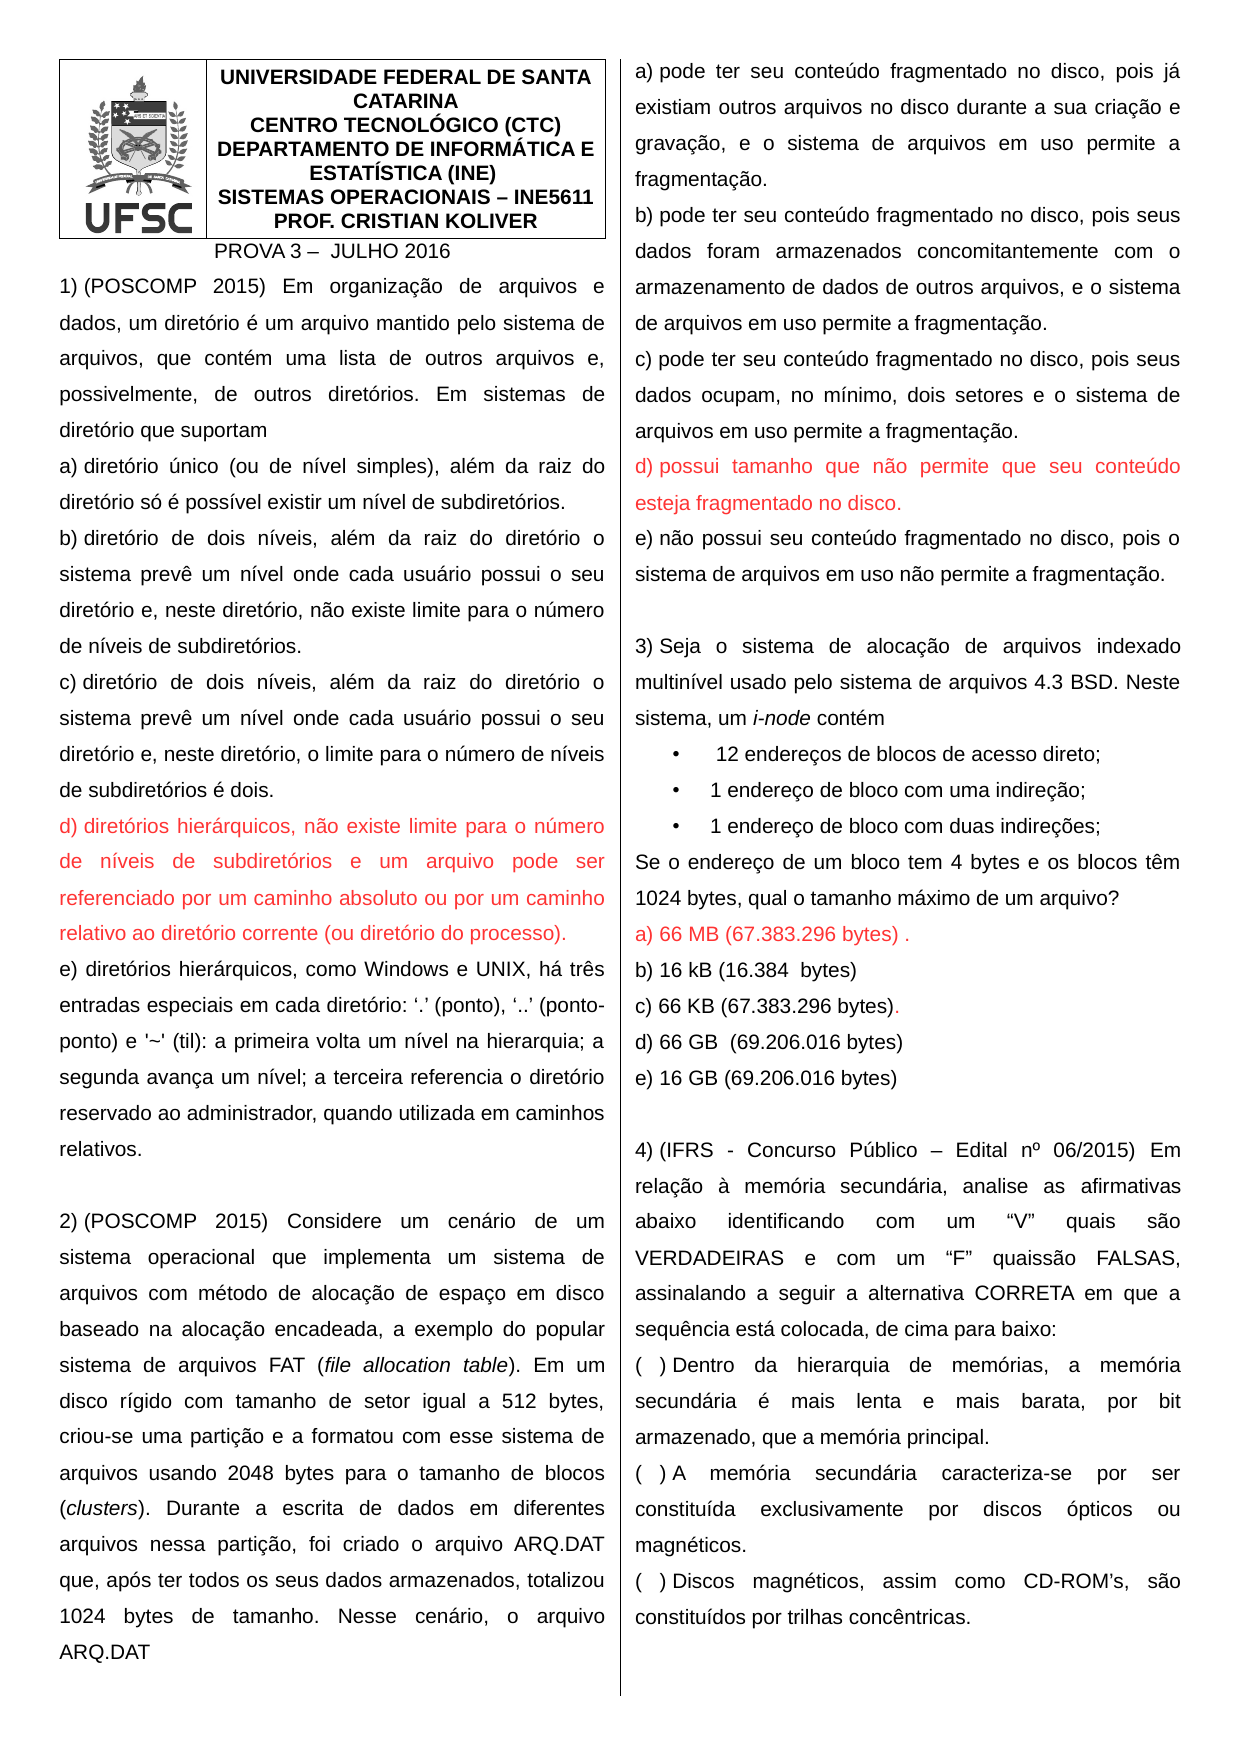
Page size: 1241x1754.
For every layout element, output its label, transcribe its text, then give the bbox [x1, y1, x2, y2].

text a) diretório único (ou de nível simples), além da raiz do diretório só é possível existir um nível de subdiretórios. [59, 454, 605, 514]
text c) 66 KB (67.383.296 bytes). [635, 994, 1181, 1018]
text 3) Seja o sistema de alocação de arquivos indexado multinível usado pelo sistema de arquivos 4.3 BSD. Neste sistema, um i-node contém [635, 634, 1181, 730]
text d) diretórios hierárquicos, não existe limite para o número de níveis de subdiretórios e um arquivo pode ser referenciado por um caminho absoluto ou por um caminho relativo ao diretório corrente (ou diretório do processo). [59, 813, 605, 945]
text ( ) Dentro da hierarquia de memórias, a memória secundária é mais lenta e mais barata, por bit armazenado, que a memória principal. [635, 1353, 1181, 1449]
text e) 16 GB (69.206.016 bytes) [635, 1066, 1181, 1089]
text 1) (POSCOMP 2015) Em organização de arquivos e dados, um diretório é um arquivo mantido pelo sistema de arquivos, que contém uma lista de outros arquivos e, possivelmente, de outros diretórios. Em sistemas de diretório que suportam [59, 274, 605, 442]
text c) diretório de dois níveis, além da raiz do diretório o sistema prevê um nível onde cada usuário possui o seu diretório e, neste diretório, o limite para o número de níveis de subdiretórios é dois. [59, 670, 605, 801]
text b) 16 kB (16.384 bytes) [635, 958, 1181, 982]
table_header [60, 60, 206, 238]
list 12 endereços de blocos de acesso direto; [672, 742, 1181, 766]
text e) não possui seu conteúdo fragmentado no disco, pois o sistema de arquivos em uso não permite a fragmentação. [635, 526, 1181, 586]
list 1 endereço de bloco com duas indireções; [672, 814, 1181, 838]
table_header UNIVERSIDADE FEDERAL DE SANTA CATARINA CENTRO TECNOLÓGICO (CTC) DEPARTAMENTO DE INFORMÁTICA E ESTATÍSTICA (INE) SISTEMAS OPERACIONAIS – INE5611 PROF. CRISTIAN KOLIVER [207, 60, 605, 238]
text 2) (POSCOMP 2015) Considere um cenário de um sistema operacional que implementa um sistema de arquivos com método de alocação de espaço em disco baseado na alocação encadeada, a exemplo do popular sistema de arquivos FAT (file allocation table). Em um disco rígido com tamanho de setor igual a 512 bytes, criou-se uma partição e a formatou com esse sistema de arquivos usando 2048 bytes para o tamanho de blocos (clusters). Durante a escrita de dados em diferentes arquivos nessa partição, foi criado o arquivo ARQ.DAT que, após ter todos os seus dados armazenados, totalizou 1024 bytes de tamanho. Nesse cenário, o arquivo ARQ.DAT [59, 1209, 605, 1664]
list 1 endereço de bloco com uma indireção; [672, 778, 1181, 802]
text Se o endereço de um bloco tem 4 bytes e os blocos têm 1024 bytes, qual o tamanho máximo de um arquivo? [635, 850, 1181, 910]
text d) possui tamanho que não permite que seu conteúdo esteja fragmentado no disco. [635, 454, 1181, 514]
text b) pode ter seu conteúdo fragmentado no disco, pois seus dados foram armazenados concomitantemente com o armazenamento de dados de outros arquivos, e o sistema de arquivos em uso permite a fragmentação. [635, 203, 1181, 334]
text e) diretórios hierárquicos, como Windows e UNIX, há três entradas especiais em cada diretório: ‘.’ (ponto), ‘..’ (ponto-ponto) e '~' (til): a primeira volta um nível na hierarquia; a segunda avança um nível; a terceira referencia o diretório reservado ao administrador, quando utilizada em caminhos relativos. [59, 957, 605, 1161]
text PROVA 3 – JULHO 2016 [59, 239, 605, 262]
text 4) (IFRS - Concurso Público – Edital nº 06/2015) Em relação à memória secundária, analise as afirmativas abaixo identificando com um “V” quais são VERDADEIRAS e com um “F” quaissão FALSAS, assinalando a seguir a alternativa CORRETA em que a sequência está colocada, de cima para baixo: [635, 1137, 1181, 1341]
text c) pode ter seu conteúdo fragmentado no disco, pois seus dados ocupam, no mínimo, dois setores e o sistema de arquivos em uso permite a fragmentação. [635, 347, 1181, 442]
text ( ) A memória secundária caracteriza-se por ser constituída exclusivamente por discos ópticos ou magnéticos. [635, 1461, 1181, 1557]
text d) 66 GB (69.206.016 bytes) [635, 1030, 1181, 1054]
text b) diretório de dois níveis, além da raiz do diretório o sistema prevê um nível onde cada usuário possui o seu diretório e, neste diretório, não existe limite para o número de níveis de subdiretórios. [59, 526, 605, 658]
text a) 66 MB (67.383.296 bytes) . [635, 922, 1181, 946]
text ( ) Discos magnéticos, assim como CD-ROM’s, são constituídos por trilhas concêntricas. [635, 1569, 1181, 1629]
text a) pode ter seu conteúdo fragmentado no disco, pois já existiam outros arquivos no disco durante a sua criação e gravação, e o sistema de arquivos em uso permite a fragmentação. [635, 59, 1181, 191]
